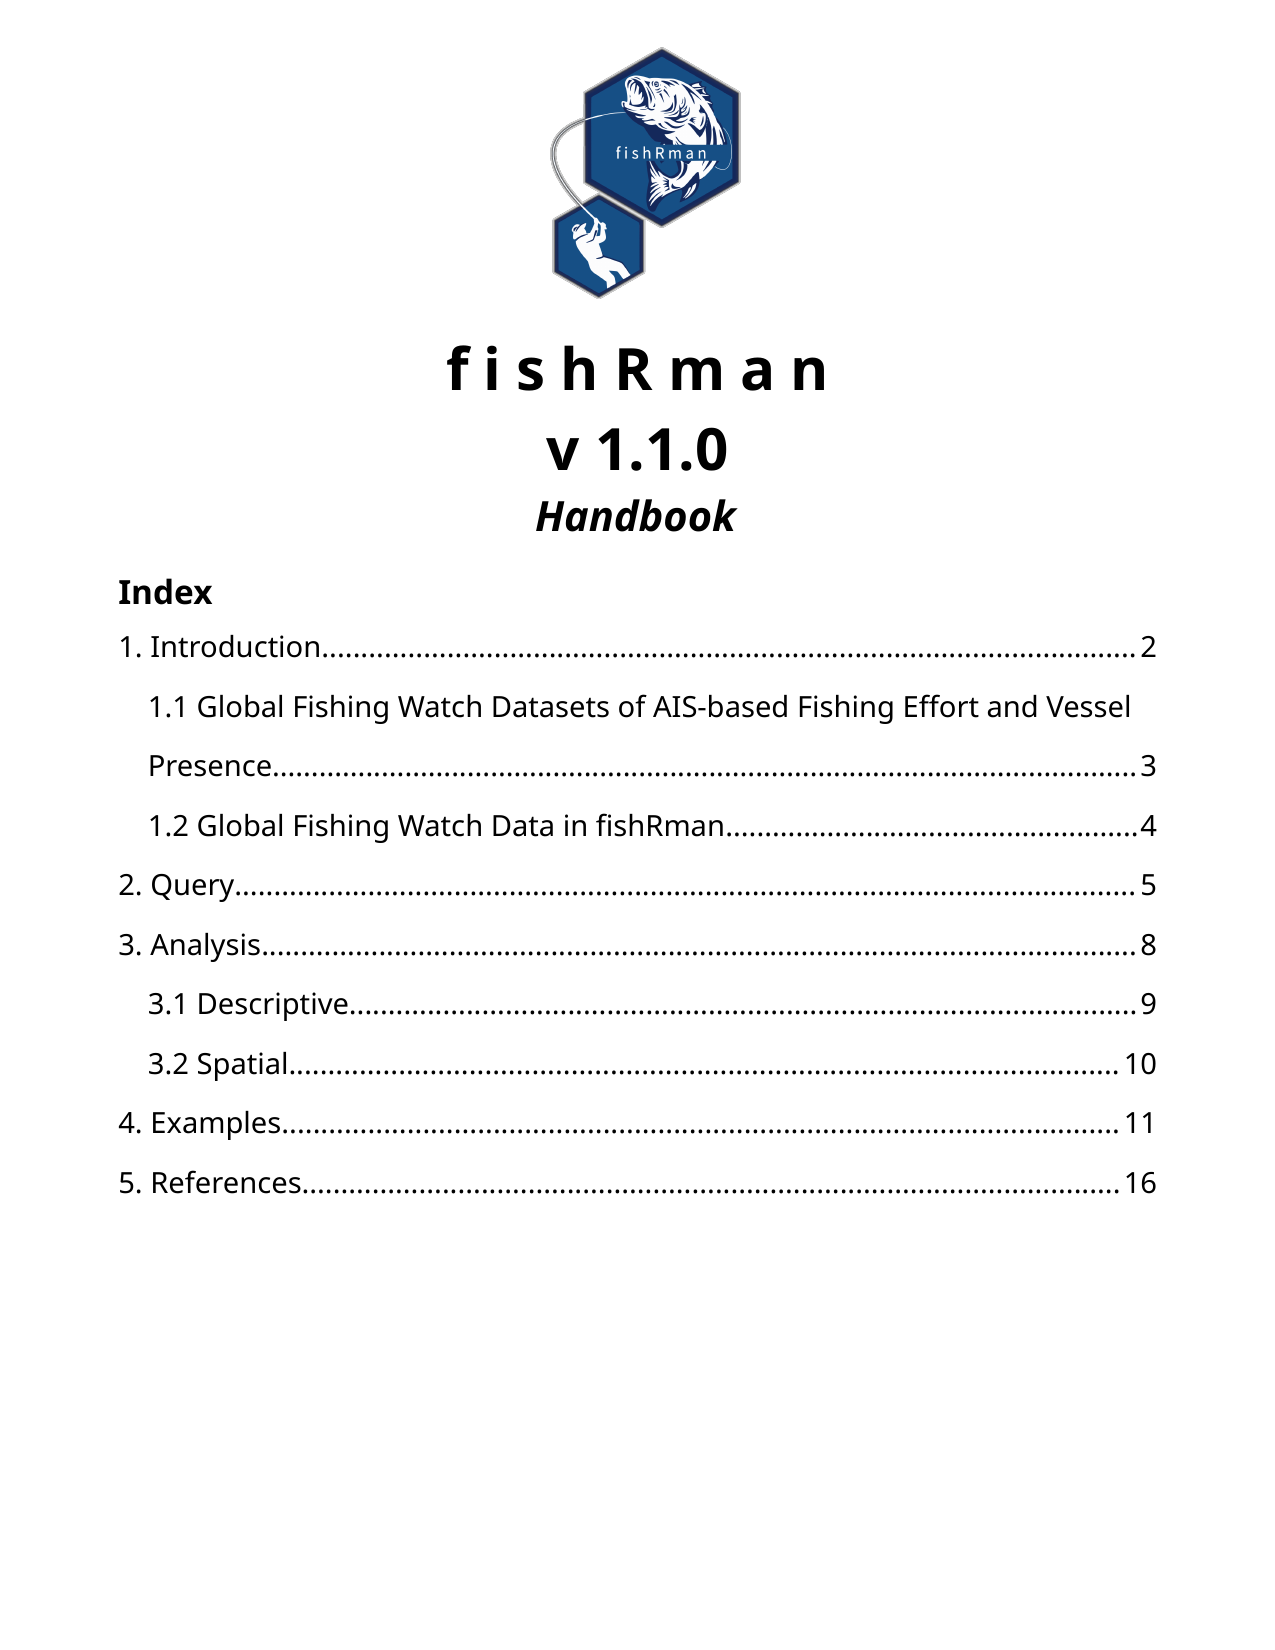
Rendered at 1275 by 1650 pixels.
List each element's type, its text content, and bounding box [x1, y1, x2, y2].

text 3.2 Spatial 10 [148, 1043, 1157, 1083]
text Handbook [118, 487, 1157, 544]
text 1. Introduction 2 [118, 627, 1157, 666]
text 3.1 Descriptive 9 [148, 983, 1157, 1023]
text 1.2 Global Fishing Watch Data in fishRman 4 [148, 805, 1157, 845]
text 4. Examples 11 [118, 1102, 1157, 1142]
text f i s h R m a n [118, 328, 1157, 407]
text 5. References 16 [118, 1162, 1157, 1202]
text 3. Analysis 8 [118, 924, 1157, 964]
text v 1.1.0 [118, 407, 1157, 487]
text 1.1 Global Fishing Watch Datasets of AIS-based Fishing Effort and Vessel Presence 3 [148, 686, 1157, 785]
picture [510, 45, 765, 300]
subtitle Index [118, 569, 1157, 614]
text 2. Query 5 [118, 864, 1157, 904]
